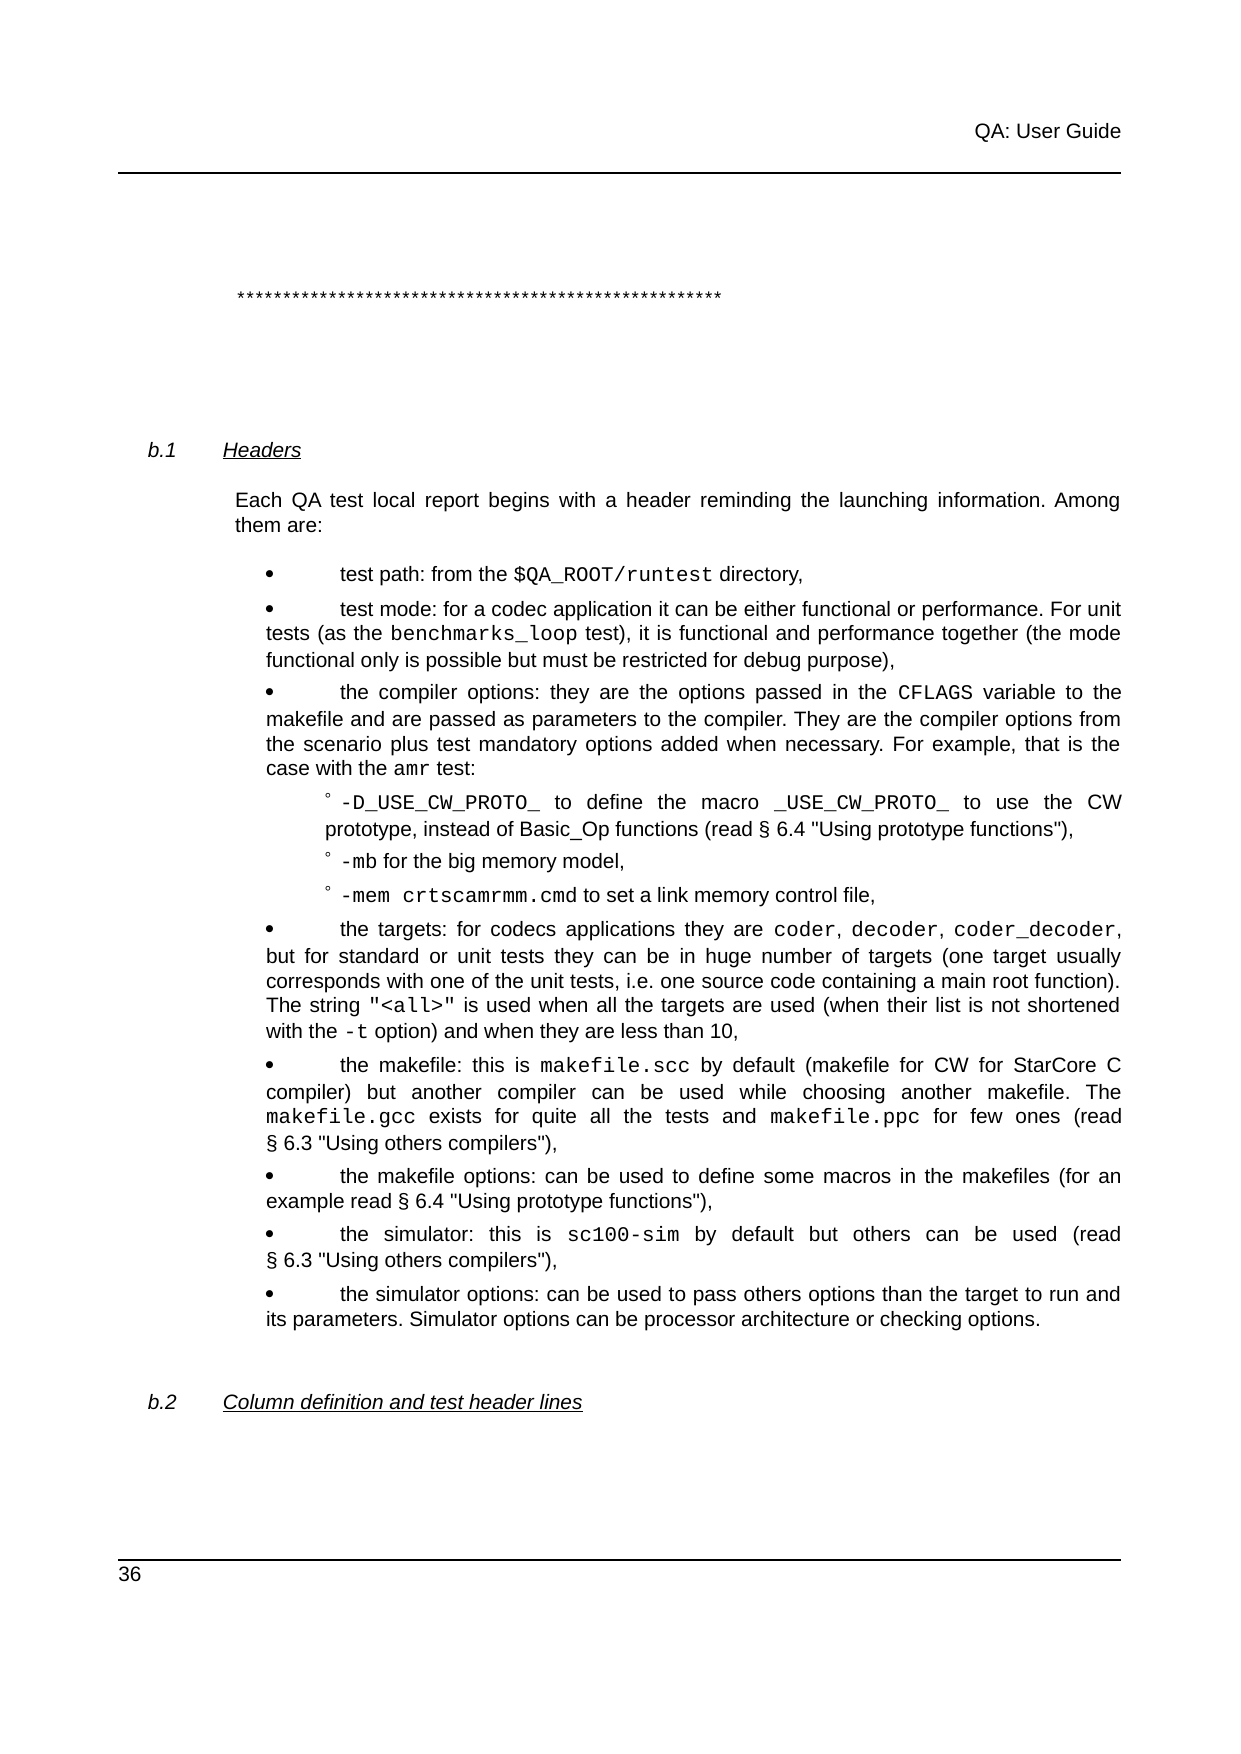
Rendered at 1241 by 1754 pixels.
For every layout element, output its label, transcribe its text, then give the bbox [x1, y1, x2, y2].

list the makefile: this is makefile.scc by default (makefile for CW for StarCore C compiler) but another compiler can be used while choosing another makefile. The makefile.gcc exists for quite all the tests and makefile.ppc for few ones (read § 6.3 "Using others compilers"), [266, 1053, 1122, 1155]
list the makefile options: can be used to define some macros in the makefiles (for an example read § 6.4 "Using prototype functions"), [266, 1163, 1122, 1213]
text ***************************************************** [235, 286, 1122, 311]
list the simulator options: can be used to pass others options than the target to run and its parameters. Simulator options can be processor architecture or checking options. [266, 1281, 1122, 1331]
list the targets: for codecs applications they are coder, decoder, coder_decoder, but for standard or unit tests they can be in huge number of targets (one target usually corresponds with one of the unit tests, i.e. one source code containing a main root function). The string "<all>" is used when all the targets are used (when their list is not shortened with the -t option) and when they are less than 10, [266, 917, 1122, 1045]
list the compiler options: they are the options passed in the CFLAGS variable to the makefile and are passed as parameters to the compiler. They are the compiler options from the scenario plus test mandatory options added when necessary. For example, that is the case with the amr test: [266, 680, 1122, 781]
list -mem crtscamrmm.cmd to set a link memory control file, [325, 883, 1122, 909]
text Each QA test local report begins with a header reminding the launching information. Among them are: [235, 486, 1122, 536]
list -D_USE_CW_PROTO_ to define the macro _USE_CW_PROTO_ to use the CW prototype, instead of Basic_Op functions (read § 6.4 "Using prototype functions"), [325, 790, 1122, 841]
list -mb for the big memory model, [325, 849, 1122, 875]
list test mode: for a codec application it can be either functional or performance. For unit tests (as the benchmarks_loop test), it is functional and performance together (the mode functional only is possible but must be restricted for debug purpose), [266, 596, 1122, 671]
list test path: from the $QA_ROOT/runtest directory, [266, 561, 1122, 587]
subtitle Column definition and test header lines [148, 1389, 1122, 1414]
list the simulator: this is sc100-sim by default but others can be used (read § 6.3 "Using others compilers"), [266, 1221, 1122, 1272]
subtitle Headers [148, 436, 1122, 461]
